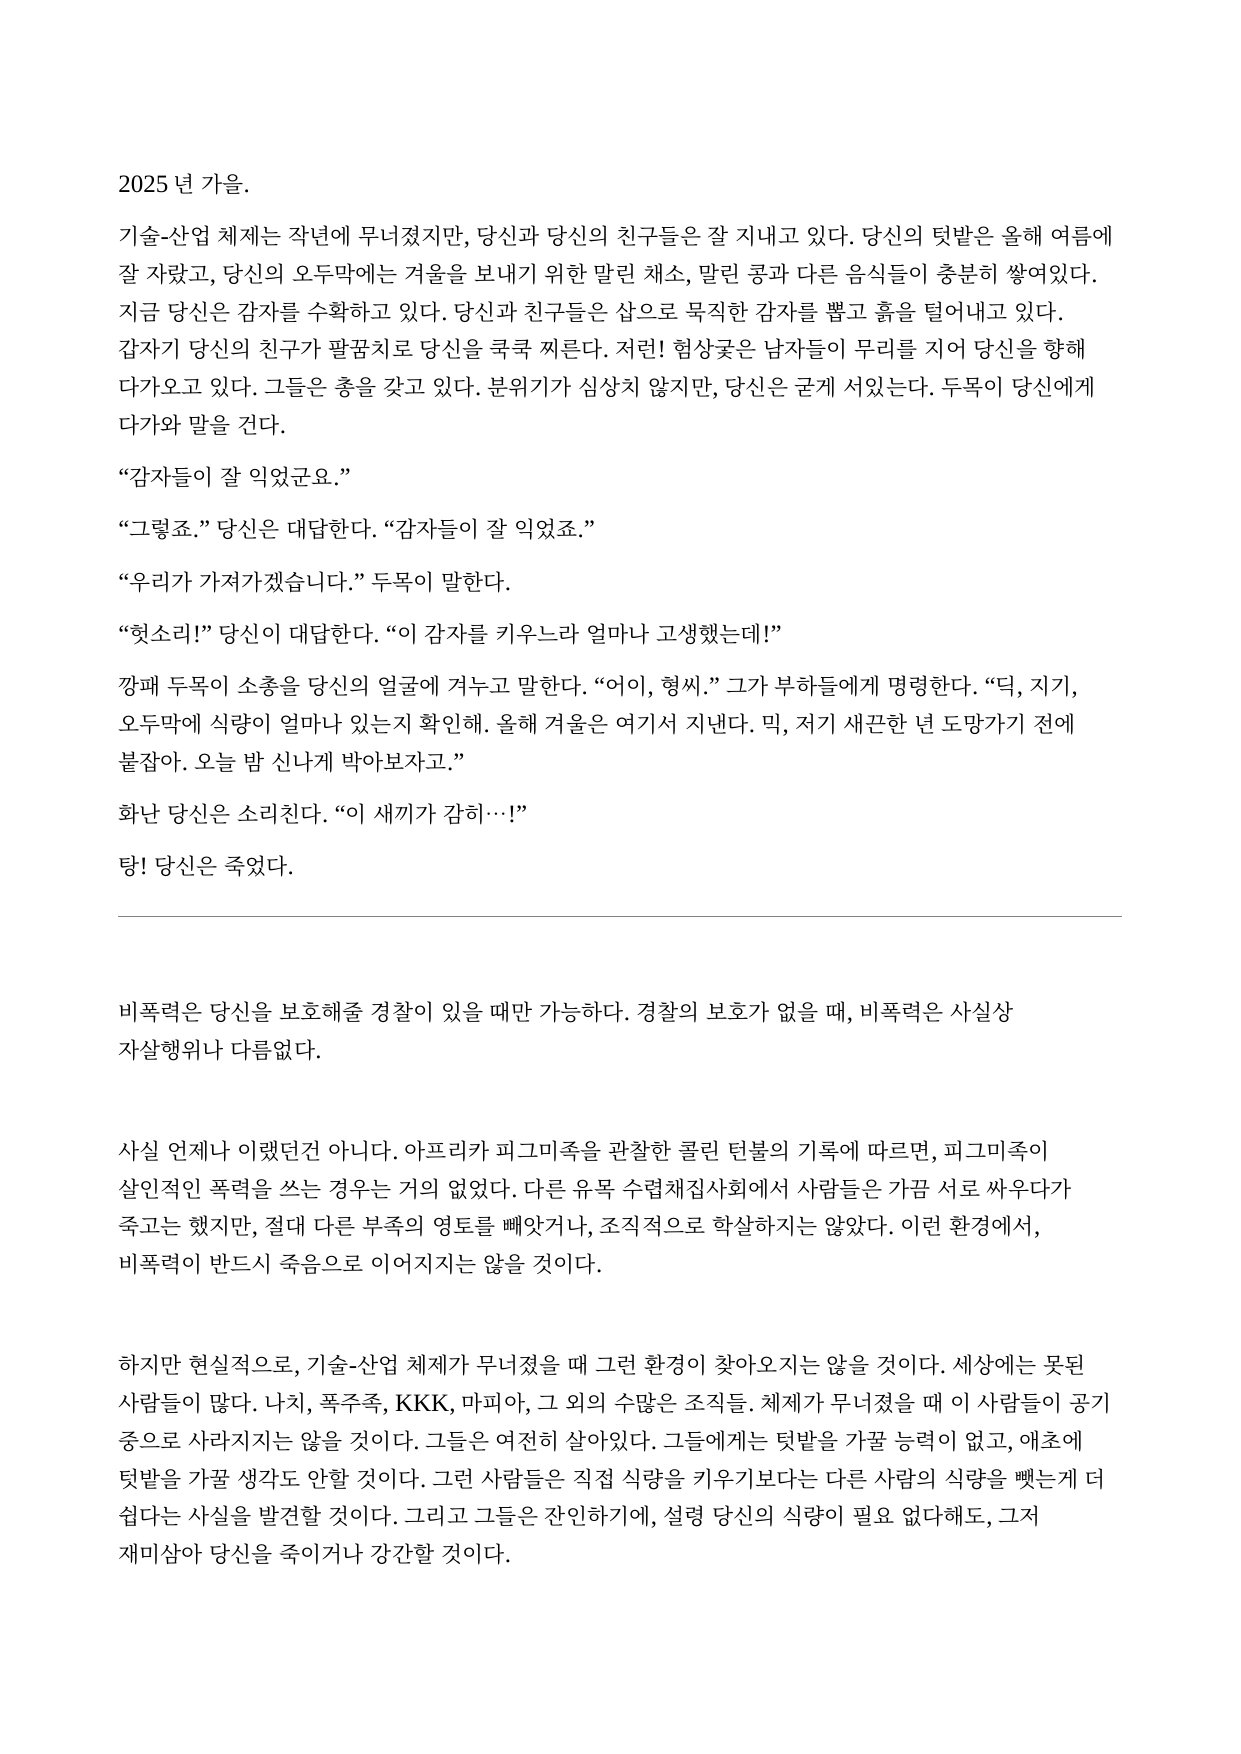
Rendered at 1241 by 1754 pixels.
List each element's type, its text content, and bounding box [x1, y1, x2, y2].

text “우리가 가져가겠습니다.” 두목이 말한다. [118, 565, 1122, 596]
text 탕! 당신은 죽었다. [118, 849, 1122, 881]
text “감자들이 잘 익었군요.” [118, 460, 1122, 492]
text 화난 당신은 소리친다. “이 새끼가 감히…!” [118, 797, 1122, 829]
text 기술-산업 체제는 작년에 무너졌지만, 당신과 당신의 친구들은 잘 지내고 있다. 당신의 텃밭은 올해 여름에 잘 자랐고, 당신의 오두막에는 겨울을 보내기 위한 말린 채소, 말린 콩과 다른 음식들이 충분히 쌓여있다. 지금 당신은 감자를 수확하고 있다. 당신과 친구들은 삽으로 묵직한 감자를 뽑고 흙을 털어내고 있다. 갑자기 당신의 친구가 팔꿈치로 당신을 쿡쿡 찌른다. 저런! 험상궃은 남자들이 무리를 지어 당신을 향해 다가오고 있다. 그들은 총을 갖고 있다. 분위기가 심상치 않지만, 당신은 굳게 서있는다. 두목이 당신에게 다가와 말을 건다. [118, 219, 1122, 439]
text 사실 언제나 이랬던건 아니다. 아프리카 피그미족을 관찰한 콜린 턴불의 기록에 따르면, 피그미족이 살인적인 폭력을 쓰는 경우는 거의 없었다. 다른 유목 수렵채집사회에서 사람들은 가끔 서로 싸우다가 죽고는 했지만, 절대 다른 부족의 영토를 빼앗거나, 조직적으로 학살하지는 않았다. 이런 환경에서, 비폭력이 반드시 죽음으로 이어지지는 않을 것이다. [118, 1134, 1122, 1279]
text 하지만 현실적으로, 기술-산업 체제가 무너졌을 때 그런 환경이 찾아오지는 않을 것이다. 세상에는 못된 사람들이 많다. 나치, 폭주족, KKK, 마피아, 그 외의 수많은 조직들. 체제가 무너졌을 때 이 사람들이 공기 중으로 사라지지는 않을 것이다. 그들은 여전히 살아있다. 그들에게는 텃밭을 가꿀 능력이 없고, 애초에 텃밭을 가꿀 생각도 안할 것이다. 그런 사람들은 직접 식량을 키우기보다는 다른 사람의 식량을 뺏는게 더 쉽다는 사실을 발견할 것이다. 그리고 그들은 잔인하기에, 설령 당신의 식량이 필요 없다해도, 그저 재미삼아 당신을 죽이거나 강간할 것이다. [118, 1349, 1122, 1569]
text “그렇죠.” 당신은 대답한다. “감자들이 잘 익었죠.” [118, 513, 1122, 544]
text 비폭력은 당신을 보호해줄 경찰이 있을 때만 가능하다. 경찰의 보호가 없을 때, 비폭력은 사실상 자살행위나 다름없다. [118, 995, 1122, 1064]
text 깡패 두목이 소총을 당신의 얼굴에 겨누고 말한다. “어이, 형씨.” 그가 부하들에게 명령한다. “딕, 지기, 오두막에 식량이 얼마나 있는지 확인해. 올해 겨울은 여기서 지낸다. 믹, 저기 새끈한 년 도망가기 전에 붙잡아. 오늘 밤 신나게 박아보자고.” [118, 669, 1122, 776]
text “헛소리!” 당신이 대답한다. “이 감자를 키우느라 얼마나 고생했는데!” [118, 617, 1122, 649]
text 2025년 가을. [118, 167, 1122, 199]
